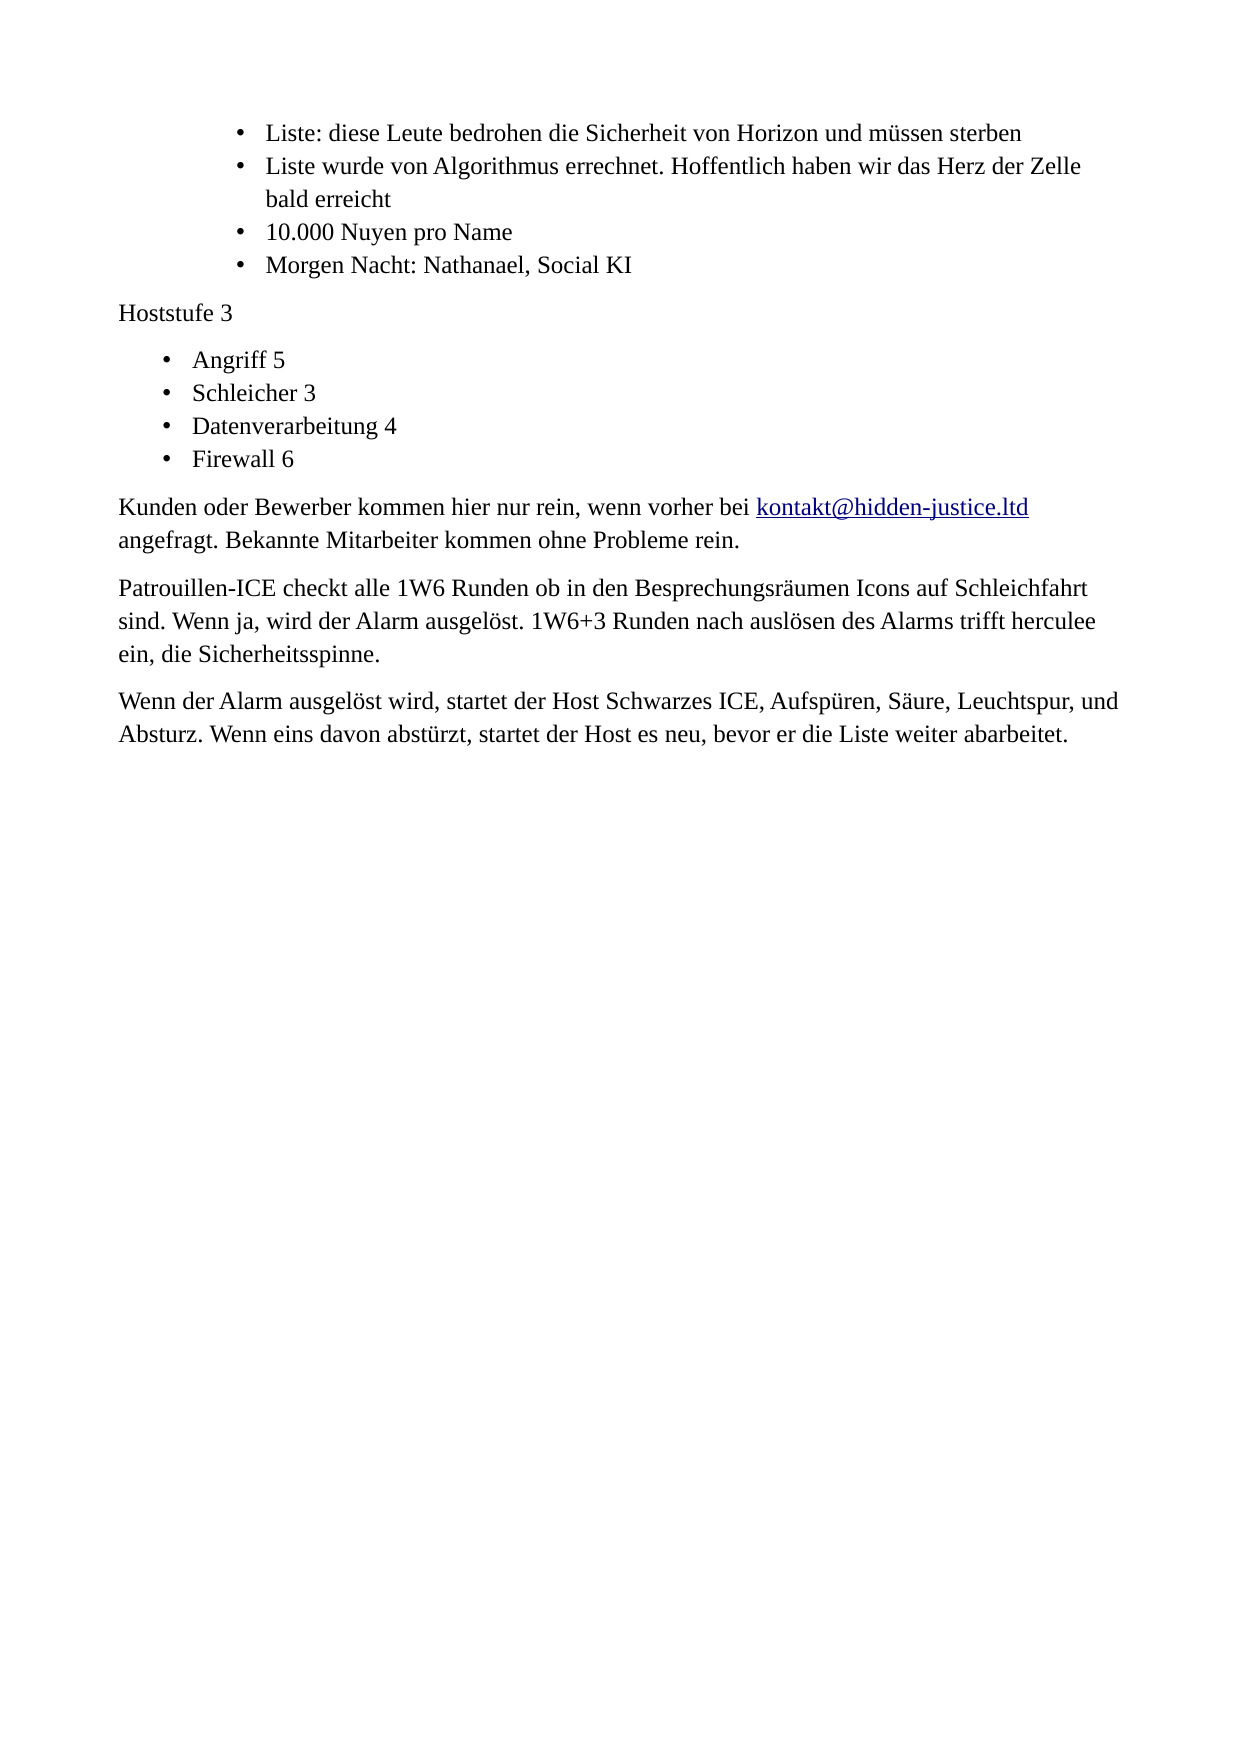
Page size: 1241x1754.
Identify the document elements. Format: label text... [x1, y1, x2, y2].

list Firewall 6 [162, 444, 1122, 473]
list Morgen Nacht: Nathanael, Social KI [236, 250, 1122, 279]
list Angriff 5 [162, 345, 1122, 374]
text Hoststufe 3 [118, 298, 1122, 327]
text Patrouillen-ICE checkt alle 1W6 Runden ob in den Besprechungsräumen Icons auf Schleichfahrt sind. Wenn ja, wird der Alarm ausgelöst. 1W6+3 Runden nach auslösen des Alarms trifft herculee ein, die Sicherheitsspinne. [118, 573, 1122, 667]
list 10.000 Nuyen pro Name [236, 217, 1122, 246]
list Schleicher 3 [162, 378, 1122, 407]
list Datenverarbeitung 4 [162, 411, 1122, 440]
list Liste wurde von Algorithmus errechnet. Hoffentlich haben wir das Herz der Zelle bald erreicht [236, 151, 1122, 213]
text Wenn der Alarm ausgelöst wird, startet der Host Schwarzes ICE, Aufspüren, Säure, Leuchtspur, und Absturz. Wenn eins davon abstürzt, startet der Host es neu, bevor er die Liste weiter abarbeitet. [118, 686, 1122, 748]
text Kunden oder Bewerber kommen hier nur rein, wenn vorher bei kontakt@hidden-justice.ltd angefragt. Bekannte Mitarbeiter kommen ohne Probleme rein. [118, 492, 1122, 554]
list Liste: diese Leute bedrohen die Sicherheit von Horizon und müssen sterben [236, 118, 1122, 147]
